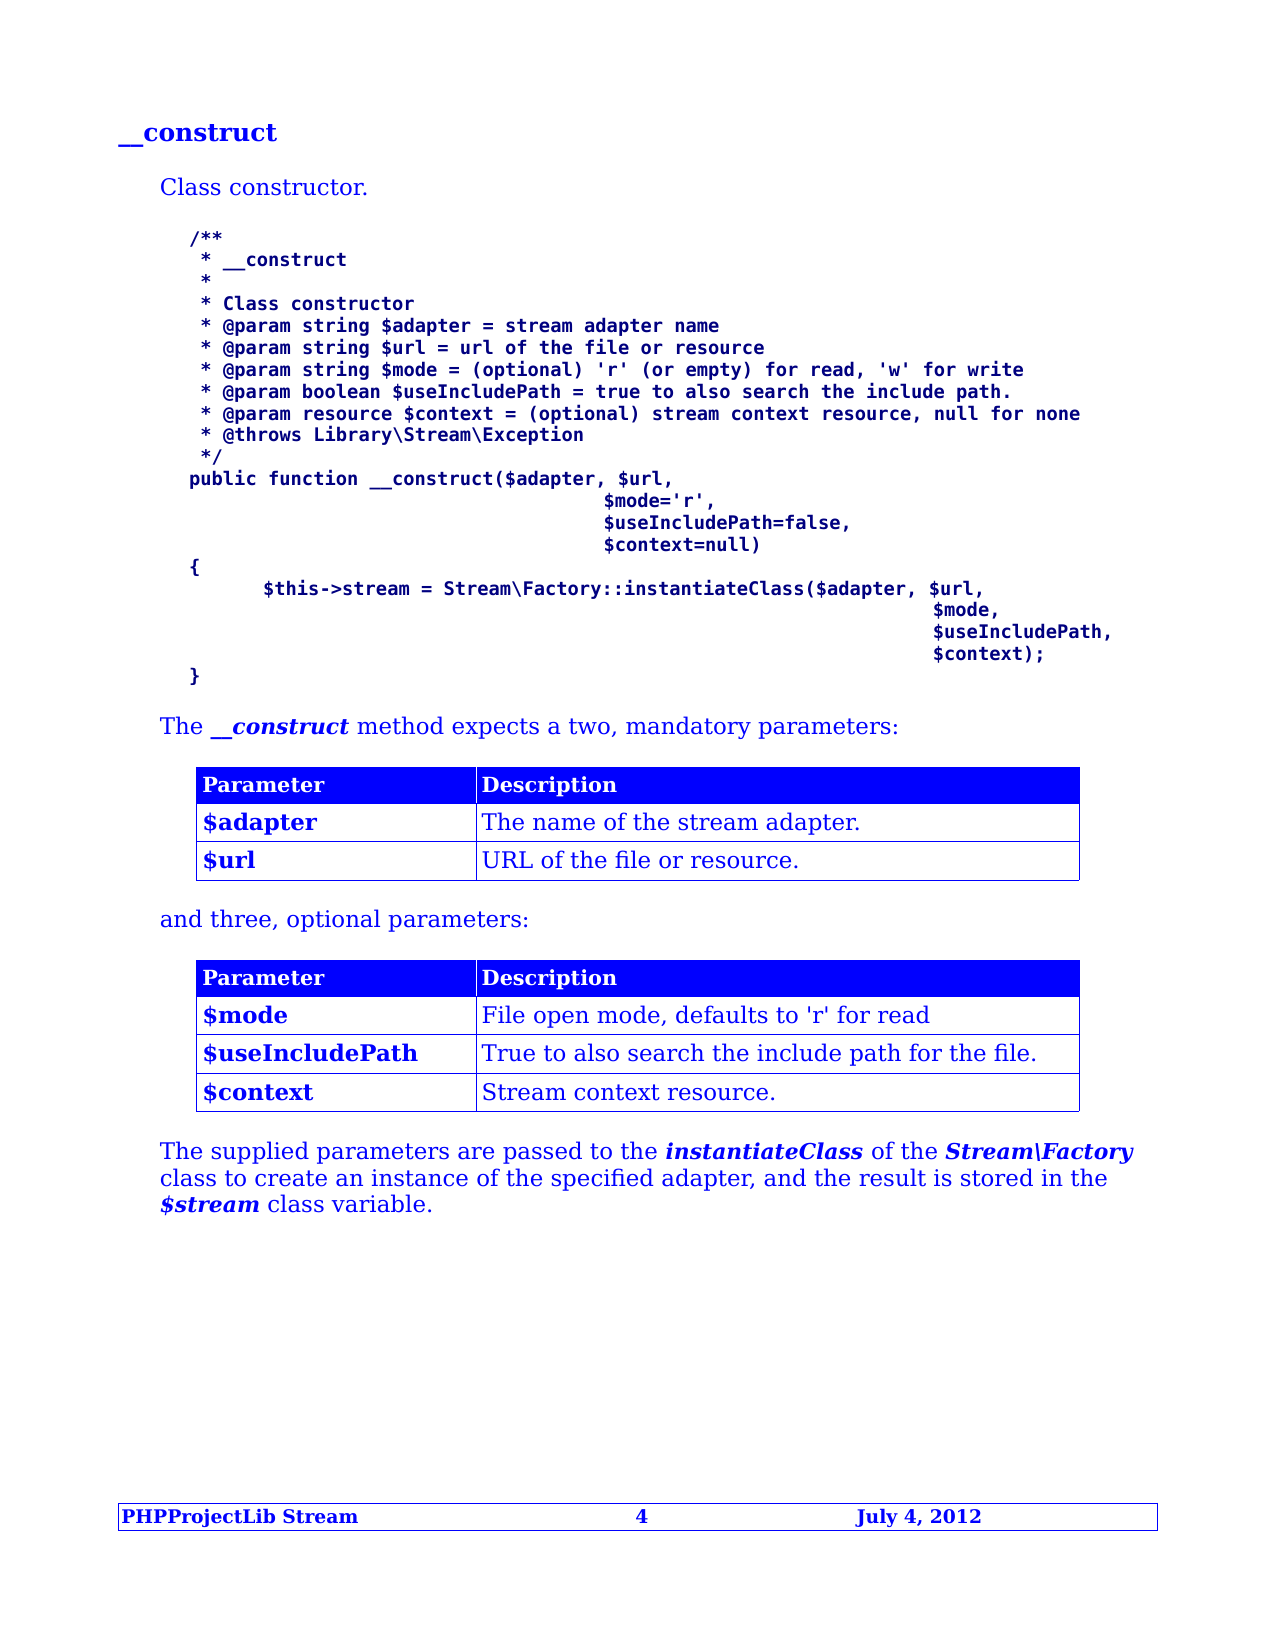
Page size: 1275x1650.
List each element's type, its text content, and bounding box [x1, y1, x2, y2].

table_header Description [477, 961, 1079, 996]
list * Class constructor [189, 293, 1157, 315]
table_cell True to also search the include path for the file. [477, 1035, 1079, 1073]
list * @param boolean $useIncludePath = true to also search the include path. [189, 381, 1157, 402]
list * @throws Library\Stream\Exception [189, 424, 1157, 446]
table_cell $context [197, 1074, 476, 1111]
table_cell File open mode, defaults to 'r' for read [477, 997, 1079, 1034]
title __construct [118, 118, 1157, 147]
list public function __construct($adapter, $url, [189, 468, 1157, 490]
list * @param resource $context = (optional) stream context resource, null for none [189, 402, 1157, 424]
table_cell $mode [197, 997, 476, 1034]
table_cell $useIncludePath [197, 1035, 476, 1073]
list $context); [189, 643, 1157, 665]
table_header Parameter [197, 768, 476, 803]
list $useIncludePath, [189, 621, 1157, 643]
list $useIncludePath=false, [189, 512, 1157, 534]
list * @param string $mode = (optional) 'r' (or empty) for read, 'w' for write [189, 359, 1157, 381]
text The __construct method expects a two, mandatory parameters: [159, 713, 1157, 740]
list * [189, 271, 1157, 293]
list } [189, 665, 1157, 687]
list $mode='r', [189, 490, 1157, 512]
table_cell $url [197, 842, 476, 880]
list /** [189, 227, 1157, 249]
table_cell $adapter [197, 804, 476, 841]
list * @param string $url = url of the file or resource [189, 337, 1157, 359]
table_cell URL of the file or resource. [477, 842, 1079, 880]
list */ [189, 446, 1157, 468]
text and three, optional parameters: [159, 907, 1157, 933]
list $this->stream = Stream\Factory::instantiateClass($adapter, $url, [189, 577, 1157, 599]
table_cell The name of the stream adapter. [477, 804, 1079, 841]
list { [189, 556, 1157, 577]
text Class constructor. [159, 174, 1157, 201]
list * __construct [189, 249, 1157, 271]
list * @param string $adapter = stream adapter name [189, 315, 1157, 337]
table_header Description [477, 768, 1079, 803]
table_header Parameter [197, 961, 476, 996]
table_cell Stream context resource. [477, 1074, 1079, 1111]
text The supplied parameters are passed to the instantiateClass of the Stream\Factory class to create an instance of the specified adapter, and the result is stored in the $stream class variable. [159, 1138, 1157, 1218]
list $context=null) [189, 534, 1157, 556]
list $mode, [189, 599, 1157, 621]
